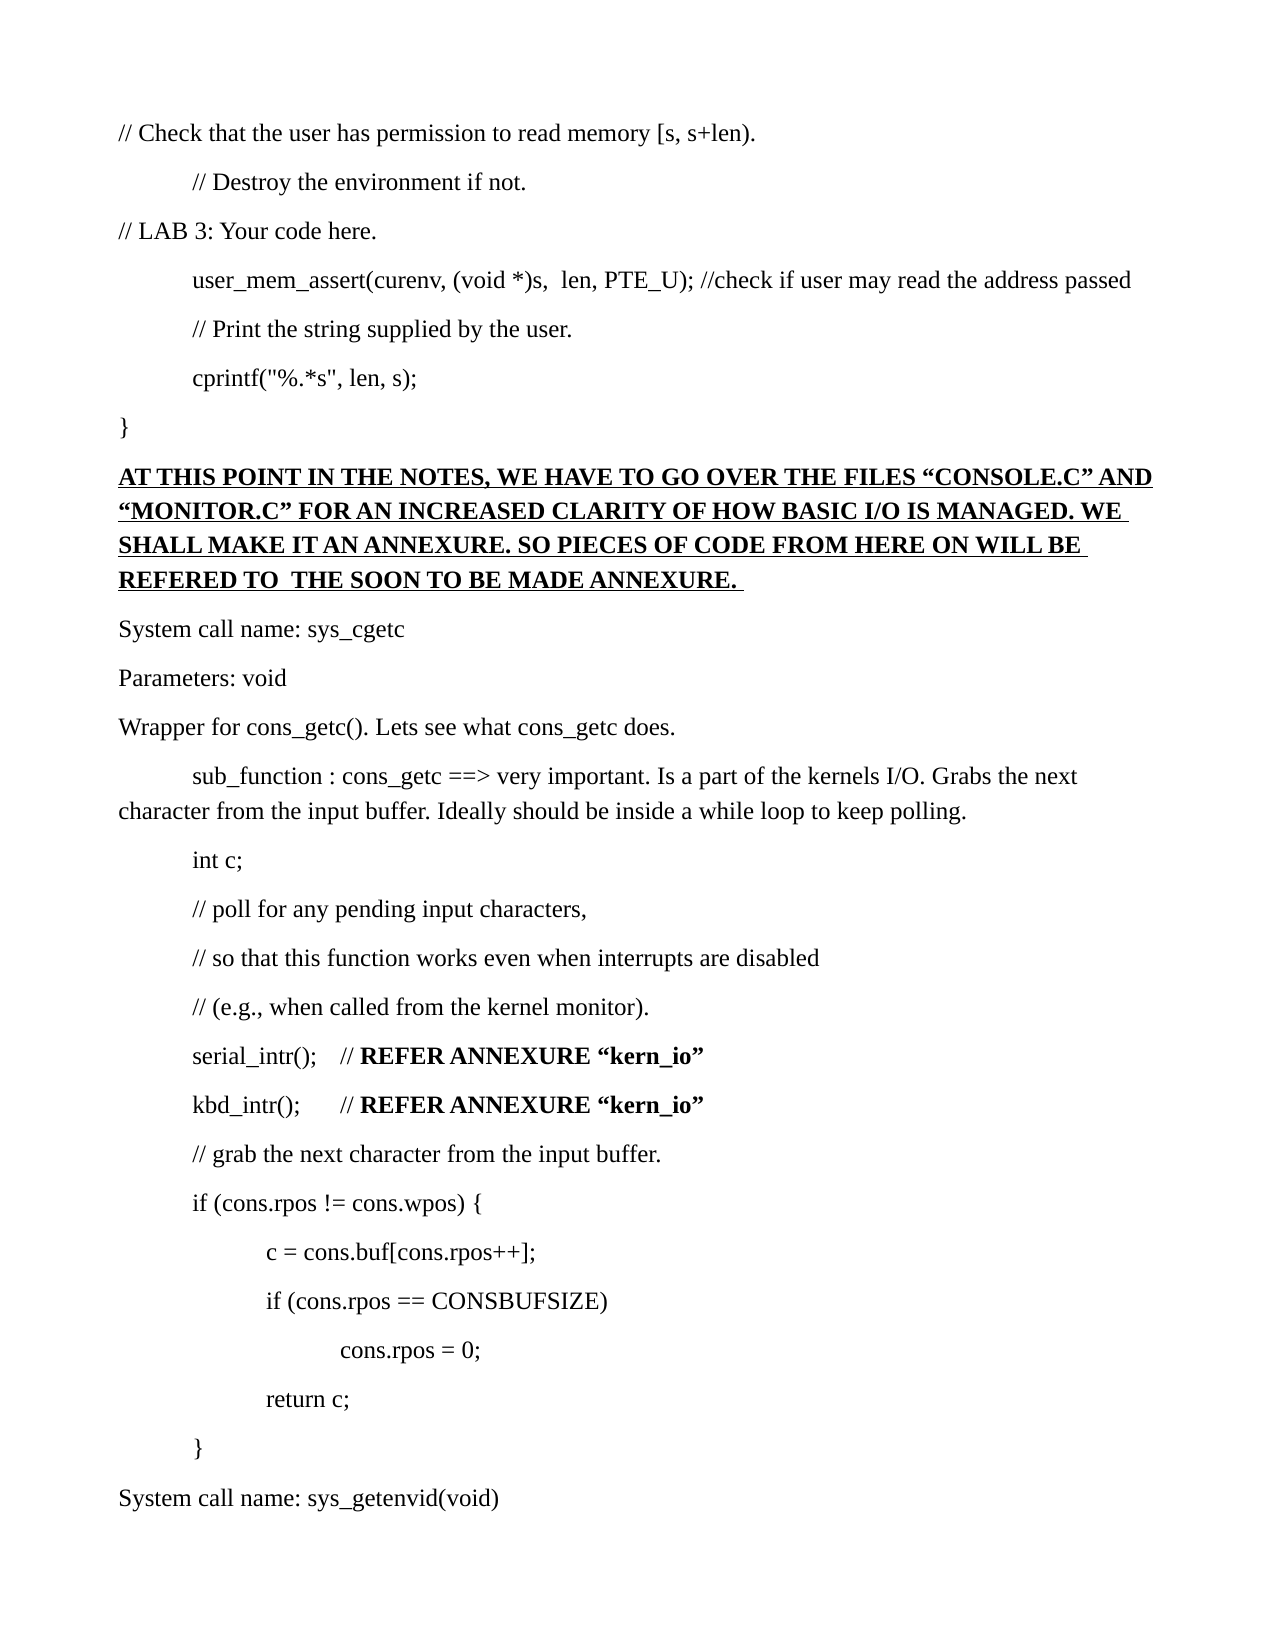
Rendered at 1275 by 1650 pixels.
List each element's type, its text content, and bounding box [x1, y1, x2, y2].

text System call name: sys_getenvid(void) [118, 1483, 1157, 1511]
text serial_intr(); // REFER ANNEXURE “kern_io” [118, 1041, 1157, 1070]
text // LAB 3: Your code here. [118, 216, 1157, 245]
text // (e.g., when called from the kernel monitor). [118, 992, 1157, 1021]
text user_mem_assert(curenv, (void *)s, len, PTE_U); //check if user may read the address passed [118, 265, 1157, 294]
text // poll for any pending input characters, [118, 894, 1157, 923]
text kbd_intr(); // REFER ANNEXURE “kern_io” [118, 1090, 1157, 1119]
text return c; [118, 1384, 1157, 1413]
text sub_function : cons_getc ==> very important. Is a part of the kernels I/O. Grabs the next character from the input buffer. Ideally should be inside a while loop to keep polling. [118, 761, 1157, 824]
text Wrapper for cons_getc(). Lets see what cons_getc does. [118, 712, 1157, 741]
text int c; [118, 845, 1157, 873]
text // Print the string supplied by the user. [118, 314, 1157, 343]
text cprintf("%.*s", len, s); [118, 363, 1157, 392]
text } [118, 1433, 1157, 1462]
text } [118, 412, 1157, 441]
text // grab the next character from the input buffer. [118, 1139, 1157, 1168]
text // Destroy the environment if not. [118, 167, 1157, 196]
text System call name: sys_cgetc [118, 614, 1157, 643]
text cons.rpos = 0; [118, 1335, 1157, 1364]
text if (cons.rpos != cons.wpos) { [118, 1188, 1157, 1217]
text // so that this function works even when interrupts are disabled [118, 943, 1157, 972]
text c = cons.buf[cons.rpos++]; [118, 1237, 1157, 1266]
text Parameters: void [118, 663, 1157, 692]
text // Check that the user has permission to read memory [s, s+len). [118, 118, 1157, 147]
text if (cons.rpos == CONSBUFSIZE) [118, 1286, 1157, 1315]
text AT THIS POINT IN THE NOTES, WE HAVE TO GO OVER THE FILES “CONSOLE.C” AND “MONITOR.C” FOR AN INCREASED CLARITY OF HOW BASIC I/O IS MANAGED. WE SHALL MAKE IT AN ANNEXURE. SO PIECES OF CODE FROM HERE ON WILL BE REFERED TO THE SOON TO BE MADE ANNEXURE. [118, 462, 1157, 594]
